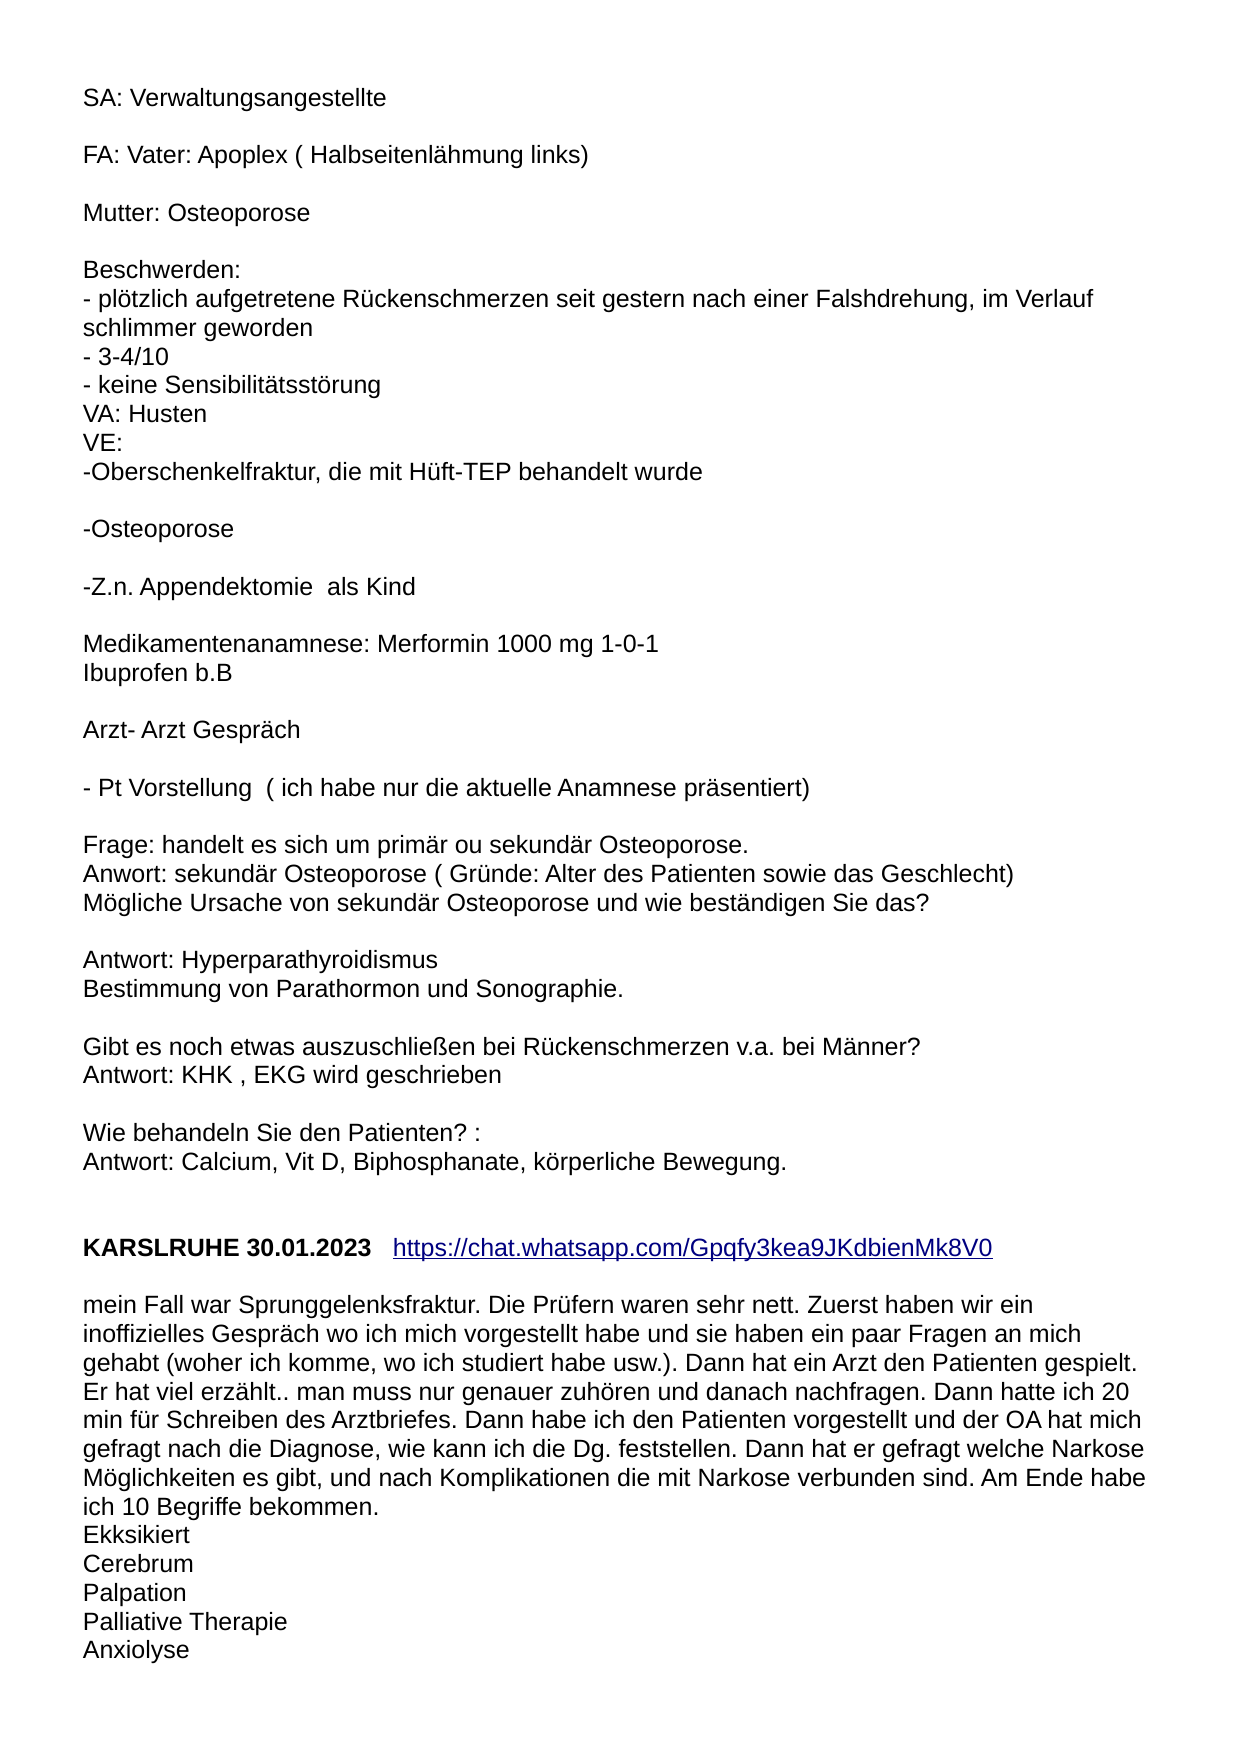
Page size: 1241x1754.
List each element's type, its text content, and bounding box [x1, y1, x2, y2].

text KARSLRUHE 30.01.2023 https://chat.whatsapp.com/Gpqfy3kea9JKdbienMk8V0 [83, 1233, 1157, 1261]
text -Z.n. Appendektomie als Kind [83, 571, 1157, 600]
text Antwort: Calcium, Vit D, Biphosphanate, körperliche Bewegung. [83, 1146, 1157, 1175]
text Anxiolyse [83, 1635, 1157, 1664]
text Mutter: Osteoporose [83, 198, 1157, 226]
text VA: Husten [83, 399, 1157, 428]
text Ekksikiert [83, 1520, 1157, 1549]
text - 3-4/10 [83, 341, 1157, 370]
text - Pt Vorstellung ( ich habe nur die aktuelle Anamnese präsentiert) [83, 773, 1157, 801]
text VE: [83, 428, 1157, 456]
text - keine Sensibilitätsstörung [83, 370, 1157, 399]
text Anwort: sekundär Osteoporose ( Gründe: Alter des Patienten sowie das Geschlecht) [83, 859, 1157, 888]
text Gibt es noch etwas auszuschließen bei Rückenschmerzen v.a. bei Männer? [83, 1031, 1157, 1060]
text Frage: handelt es sich um primär ou sekundär Osteoporose. [83, 830, 1157, 859]
text mein Fall war Sprunggelenksfraktur. Die Prüfern waren sehr nett. Zuerst haben wir ein inoffizielles Gespräch wo ich mich vorgestellt habe und sie haben ein paar Fragen an mich gehabt (woher ich komme, wo ich studiert habe usw.). Dann hat ein Arzt den Patienten gespielt. Er hat viel erzählt.. man muss nur genauer zuhören und danach nachfragen. Dann hatte ich 20 min für Schreiben des Arztbriefes. Dann habe ich den Patienten vorgestellt und der OA hat mich gefragt nach die Diagnose, wie kann ich die Dg. feststellen. Dann hat er gefragt welche Narkose Möglichkeiten es gibt, und nach Komplikationen die mit Narkose verbunden sind. Am Ende habe ich 10 Begriffe bekommen. [83, 1290, 1157, 1520]
text Antwort: KHK , EKG wird geschrieben [83, 1060, 1157, 1089]
text Palpation [83, 1578, 1157, 1606]
text FA: Vater: Apoplex ( Halbseitenlähmung links) [83, 140, 1157, 169]
text Arzt- Arzt Gespräch [83, 715, 1157, 744]
text Bestimmung von Parathormon und Sonographie. [83, 974, 1157, 1003]
text SA: Verwaltungsangestellte [83, 83, 1157, 111]
text Mögliche Ursache von sekundär Osteoporose und wie beständigen Sie das? [83, 888, 1157, 916]
text Palliative Therapie [83, 1606, 1157, 1635]
text Cerebrum [83, 1549, 1157, 1578]
text - plötzlich aufgetretene Rückenschmerzen seit gestern nach einer Falshdrehung, im Verlauf schlimmer geworden [83, 284, 1157, 341]
text -Osteoporose [83, 514, 1157, 543]
text -Oberschenkelfraktur, die mit Hüft-TEP behandelt wurde [83, 456, 1157, 485]
text Beschwerden: [83, 255, 1157, 284]
text Wie behandeln Sie den Patienten? : [83, 1118, 1157, 1146]
text Medikamentenanamnese: Merformin 1000 mg 1-0-1 [83, 629, 1157, 658]
text Ibuprofen b.B [83, 658, 1157, 686]
text Antwort: Hyperparathyroidismus [83, 945, 1157, 974]
